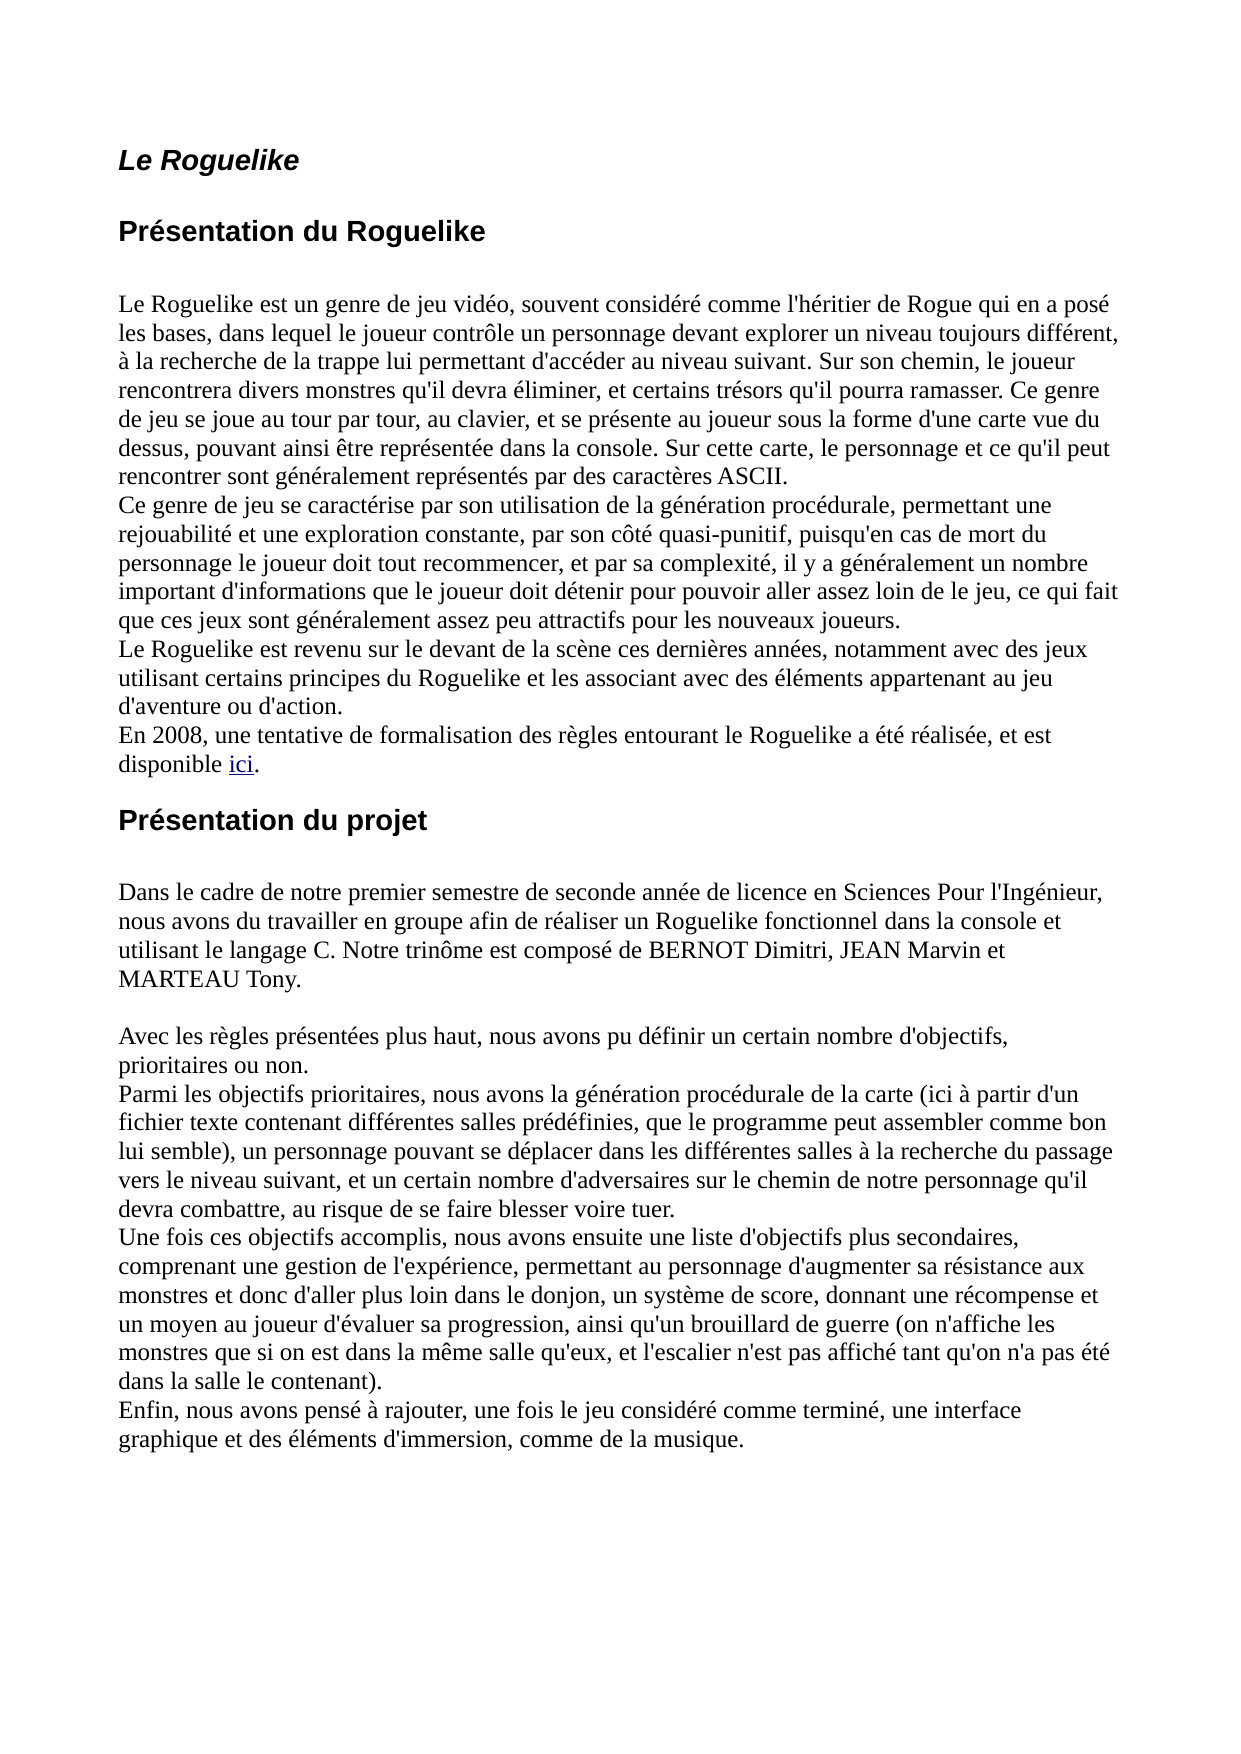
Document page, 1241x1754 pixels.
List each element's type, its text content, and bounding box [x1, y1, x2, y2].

text Le Roguelike est un genre de jeu vidéo, souvent considéré comme l'héritier de Rogue qui en a posé les bases, dans lequel le joueur contrôle un personnage devant explorer un niveau toujours différent, à la recherche de la trappe lui permettant d'accéder au niveau suivant. Sur son chemin, le joueur rencontrera divers monstres qu'il devra éliminer, et certains trésors qu'il pourra ramasser. Ce genre de jeu se joue au tour par tour, au clavier, et se présente au joueur sous la forme d'une carte vue du dessus, pouvant ainsi être représentée dans la console. Sur cette carte, le personnage et ce qu'il peut rencontrer sont généralement représentés par des caractères ASCII. [118, 289, 1122, 490]
subtitle Le Roguelike [118, 143, 1122, 177]
text Parmi les objectifs prioritaires, nous avons la génération procédurale de la carte (ici à partir d'un fichier texte contenant différentes salles prédéfinies, que le programme peut assembler comme bon lui semble), un personnage pouvant se déplacer dans les différentes salles à la recherche du passage vers le niveau suivant, et un certain nombre d'adversaires sur le chemin de notre personnage qu'il devra combattre, au risque de se faire blesser voire tuer. [118, 1079, 1122, 1222]
text Avec les règles présentées plus haut, nous avons pu définir un certain nombre d'objectifs, prioritaires ou non. [118, 1021, 1122, 1079]
text En 2008, une tentative de formalisation des règles entourant le Roguelike a été réalisée, et est disponible ici. [118, 720, 1122, 778]
text Enfin, nous avons pensé à rajouter, une fois le jeu considéré comme terminé, une interface graphique et des éléments d'immersion, comme de la musique. [118, 1395, 1122, 1452]
text Une fois ces objectifs accomplis, nous avons ensuite une liste d'objectifs plus secondaires, comprenant une gestion de l'expérience, permettant au personnage d'augmenter sa résistance aux monstres et donc d'aller plus loin dans le donjon, un système de score, donnant une récompense et un moyen au joueur d'évaluer sa progression, ainsi qu'un brouillard de guerre (on n'affiche les monstres que si on est dans la même salle qu'eux, et l'escalier n'est pas affiché tant qu'on n'a pas été dans la salle le contenant). [118, 1222, 1122, 1395]
text Le Roguelike est revenu sur le devant de la scène ces dernières années, notamment avec des jeux utilisant certains principes du Roguelike et les associant avec des éléments appartenant au jeu d'aventure ou d'action. [118, 634, 1122, 720]
text Ce genre de jeu se caractérise par son utilisation de la génération procédurale, permettant une rejouabilité et une exploration constante, par son côté quasi-punitif, puisqu'en cas de mort du personnage le joueur doit tout recommencer, et par sa complexité, il y a généralement un nombre important d'informations que le joueur doit détenir pour pouvoir aller assez loin de le jeu, ce qui fait que ces jeux sont généralement assez peu attractifs pour les nouveaux joueurs. [118, 490, 1122, 634]
text Dans le cadre de notre premier semestre de seconde année de licence en Sciences Pour l'Ingénieur, nous avons du travailler en groupe afin de réaliser un Roguelike fonctionnel dans la console et utilisant le langage C. Notre trinôme est composé de BERNOT Dimitri, JEAN Marvin et MARTEAU Tony. [118, 877, 1122, 992]
subtitle Présentation du Roguelike [118, 214, 1122, 248]
subtitle Présentation du projet [118, 803, 1122, 836]
